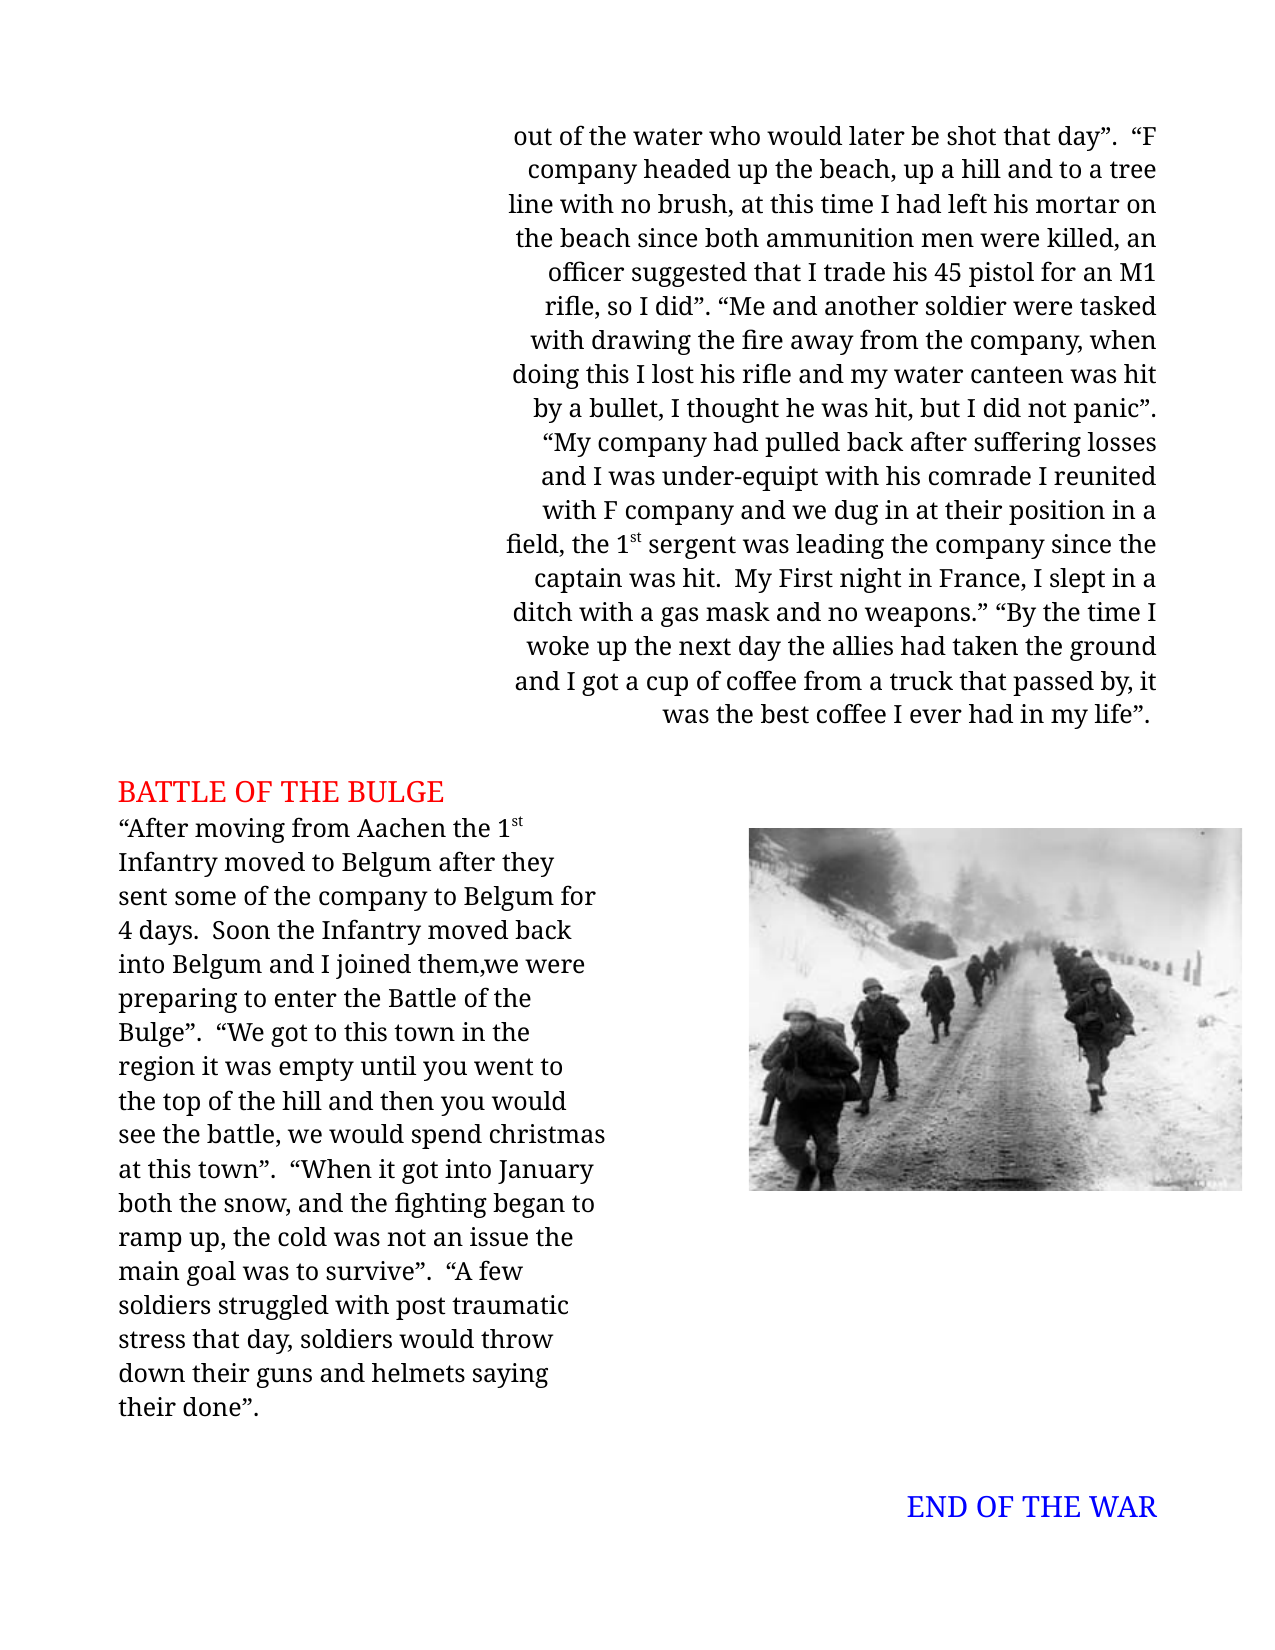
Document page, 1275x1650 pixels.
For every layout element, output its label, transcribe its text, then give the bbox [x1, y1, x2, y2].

text BATTLE OF THE BULGE [117, 771, 1157, 811]
text out of the water who would later be shot that day”. “F company headed up the beach, up a hill and to a tree line with no brush, at this time I had left his mortar on the beach since both ammunition men were killed, an officer suggested that I trade his 45 pistol for an M1 rifle, so I did”. “Me and another soldier were tasked with drawing the fire away from the company, when doing this I lost his rifle and my water canteen was hit by a bullet, I thought he was hit, but I did not panic”. “My company had pulled back after suffering losses and I was under-equipt with his comrade I reunited with F company and we dug in at their position in a field, the 1st sergent was leading the company since the captain was hit. My First night in France, I slept in a ditch with a gas mask and no weapons.” “By the time I woke up the next day the allies had taken the ground and I got a cup of coffee from a truck that passed by, it was the best coffee I ever had in my life”. [492, 118, 1157, 731]
text END OF THE WAR [118, 1487, 1157, 1526]
text “After moving from Aachen the 1st Infantry moved to Belgum after they sent some of the company to Belgum for 4 days. Soon the Infantry moved back into Belgum and I joined them,we were preparing to enter the Battle of the Bulge”. “We got to this town in the region it was empty until you went to the top of the hill and then you would see the battle, we would spend christmas at this town”. “When it got into January both the snow, and the fighting began to ramp up, the cold was not an issue the main goal was to survive”. “A few soldiers struggled with post traumatic stress that day, soldiers would throw down their guns and helmets saying their done”. [118, 811, 608, 1424]
picture [748, 828, 1243, 1191]
